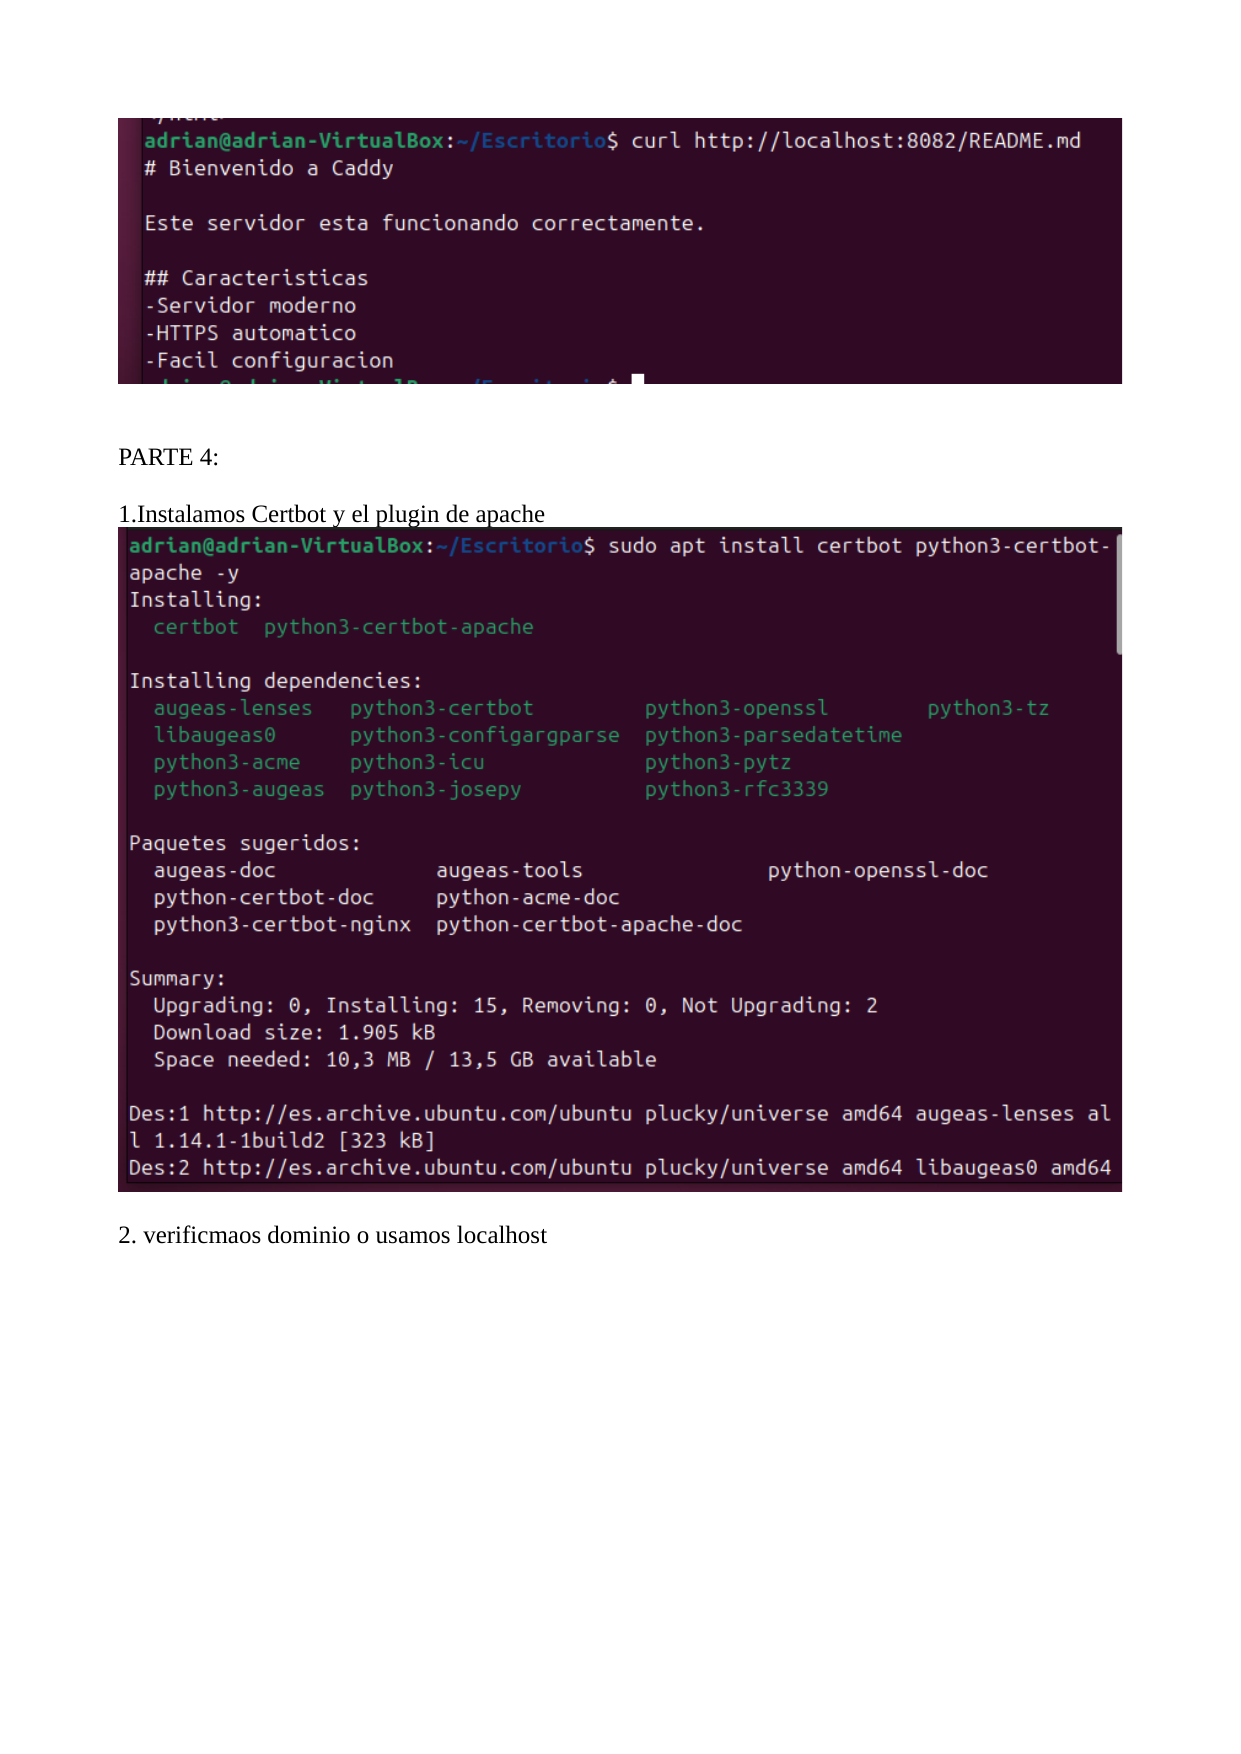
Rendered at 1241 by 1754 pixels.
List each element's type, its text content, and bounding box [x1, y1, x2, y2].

picture [118, 527, 1123, 1192]
text PARTE 4: [118, 442, 1122, 470]
picture [118, 118, 1123, 384]
text 2. verificmaos dominio o usamos localhost [118, 1221, 1122, 1249]
text 1.Instalamos Certbot y el plugin de apache [118, 499, 1122, 527]
